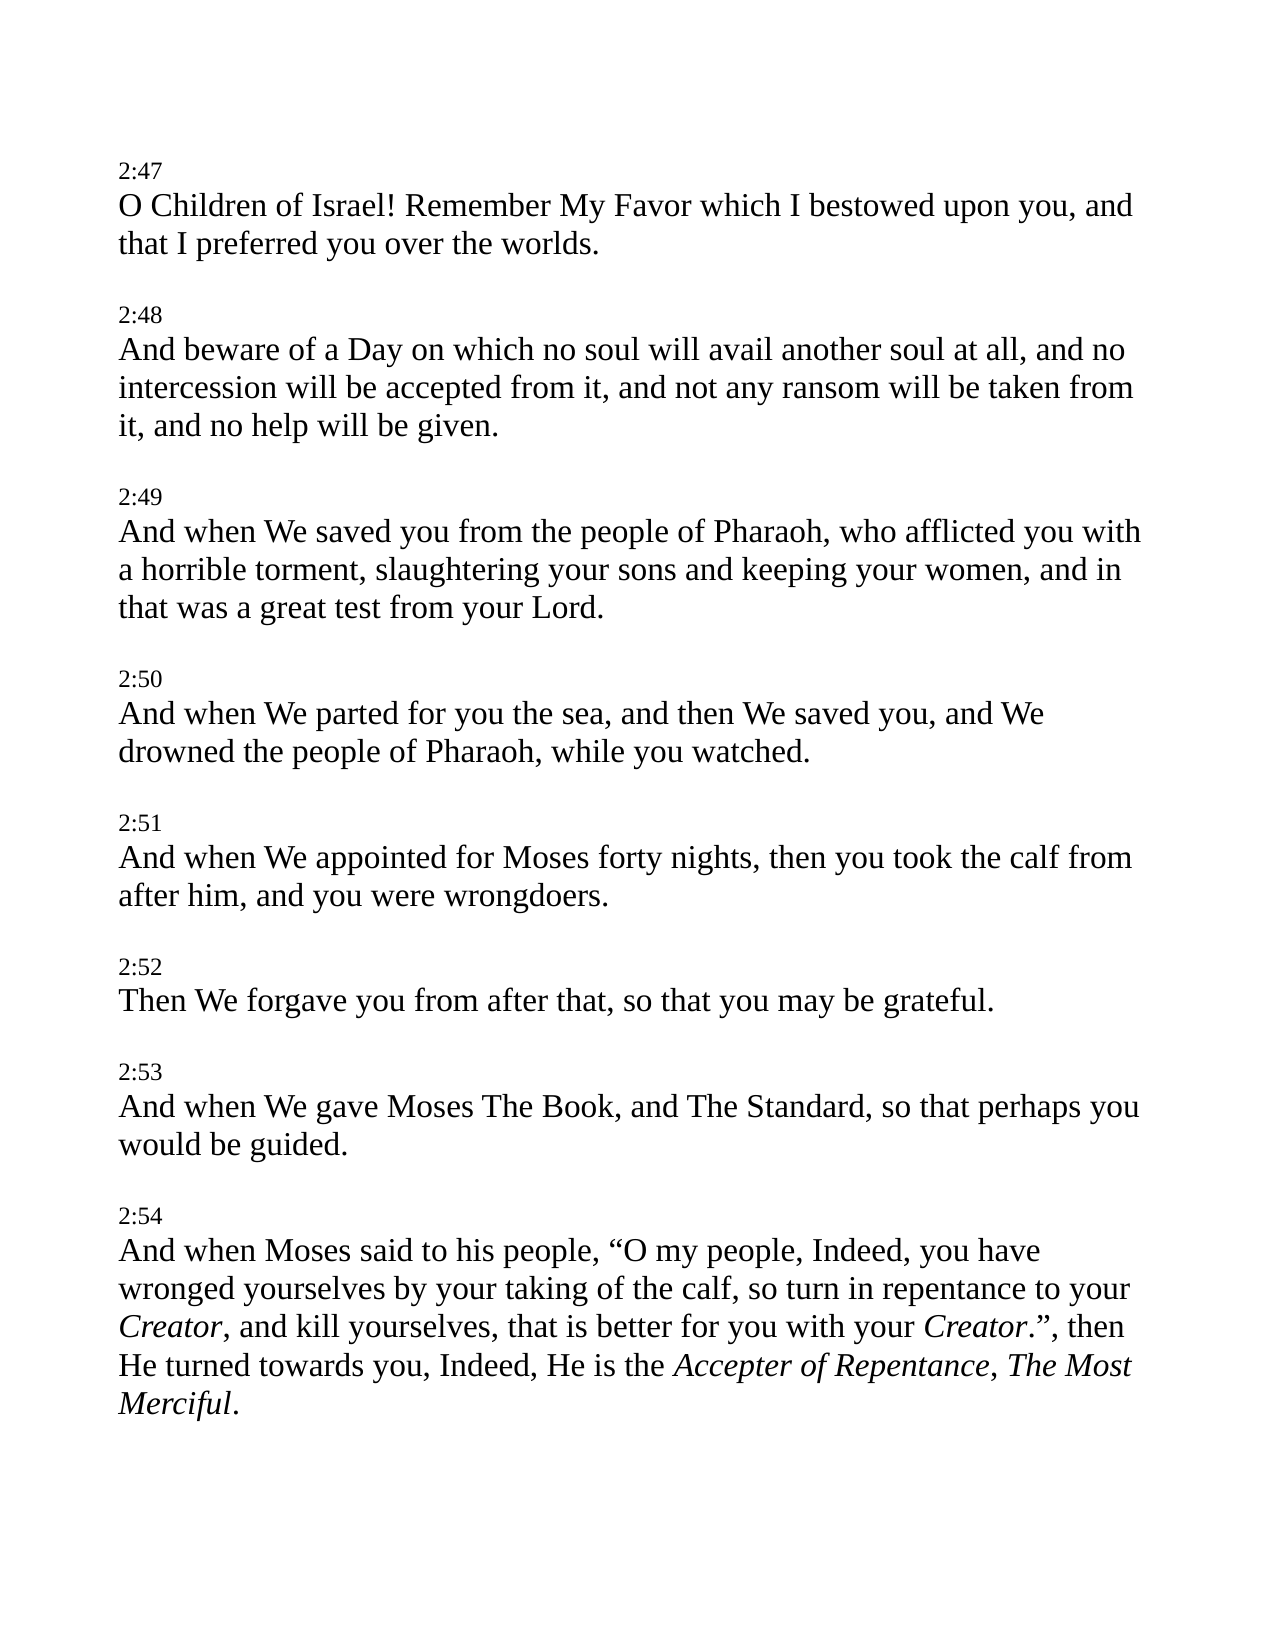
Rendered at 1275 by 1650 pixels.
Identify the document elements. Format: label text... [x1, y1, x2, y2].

text And when We appointed for Moses forty nights, then you took the calf from after him, and you were wrongdoers. [118, 837, 1157, 913]
text Then We forgave you from after that, so that you may be grateful. [118, 981, 1157, 1019]
text And beware of a Day on which no soul will avail another soul at all, and no intercession will be accepted from it, and not any ransom will be taken from it, and no help will be given. [118, 329, 1157, 444]
text 2:47 [118, 156, 1157, 185]
text And when We saved you from the people of Pharaoh, who afflicted you with a horrible torment, slaughtering your sons and keeping your women, and in that was a great test from your Lord. [118, 511, 1157, 626]
text O Children of Israel! Remember My Favor which I bestowed upon you, and that I preferred you over the worlds. [118, 185, 1157, 262]
text And when We parted for you the sea, and then We saved you, and We drowned the people of Pharaoh, while you watched. [118, 693, 1157, 770]
text 2:54 [118, 1201, 1157, 1230]
text 2:50 [118, 664, 1157, 693]
text And when Moses said to his people, “O my people, Indeed, you have wronged yourselves by your taking of the calf, so turn in repentance to your Creator, and kill yourselves, that is better for you with your Creator.”, then He turned towards you, Indeed, He is the Accepter of Repentance, The Most Merciful. [118, 1230, 1157, 1421]
text 2:49 [118, 482, 1157, 511]
text 2:48 [118, 300, 1157, 329]
text 2:52 [118, 952, 1157, 981]
text 2:51 [118, 808, 1157, 837]
text 2:53 [118, 1057, 1157, 1086]
text And when We gave Moses The Book, and The Standard, so that perhaps you would be guided. [118, 1086, 1157, 1163]
